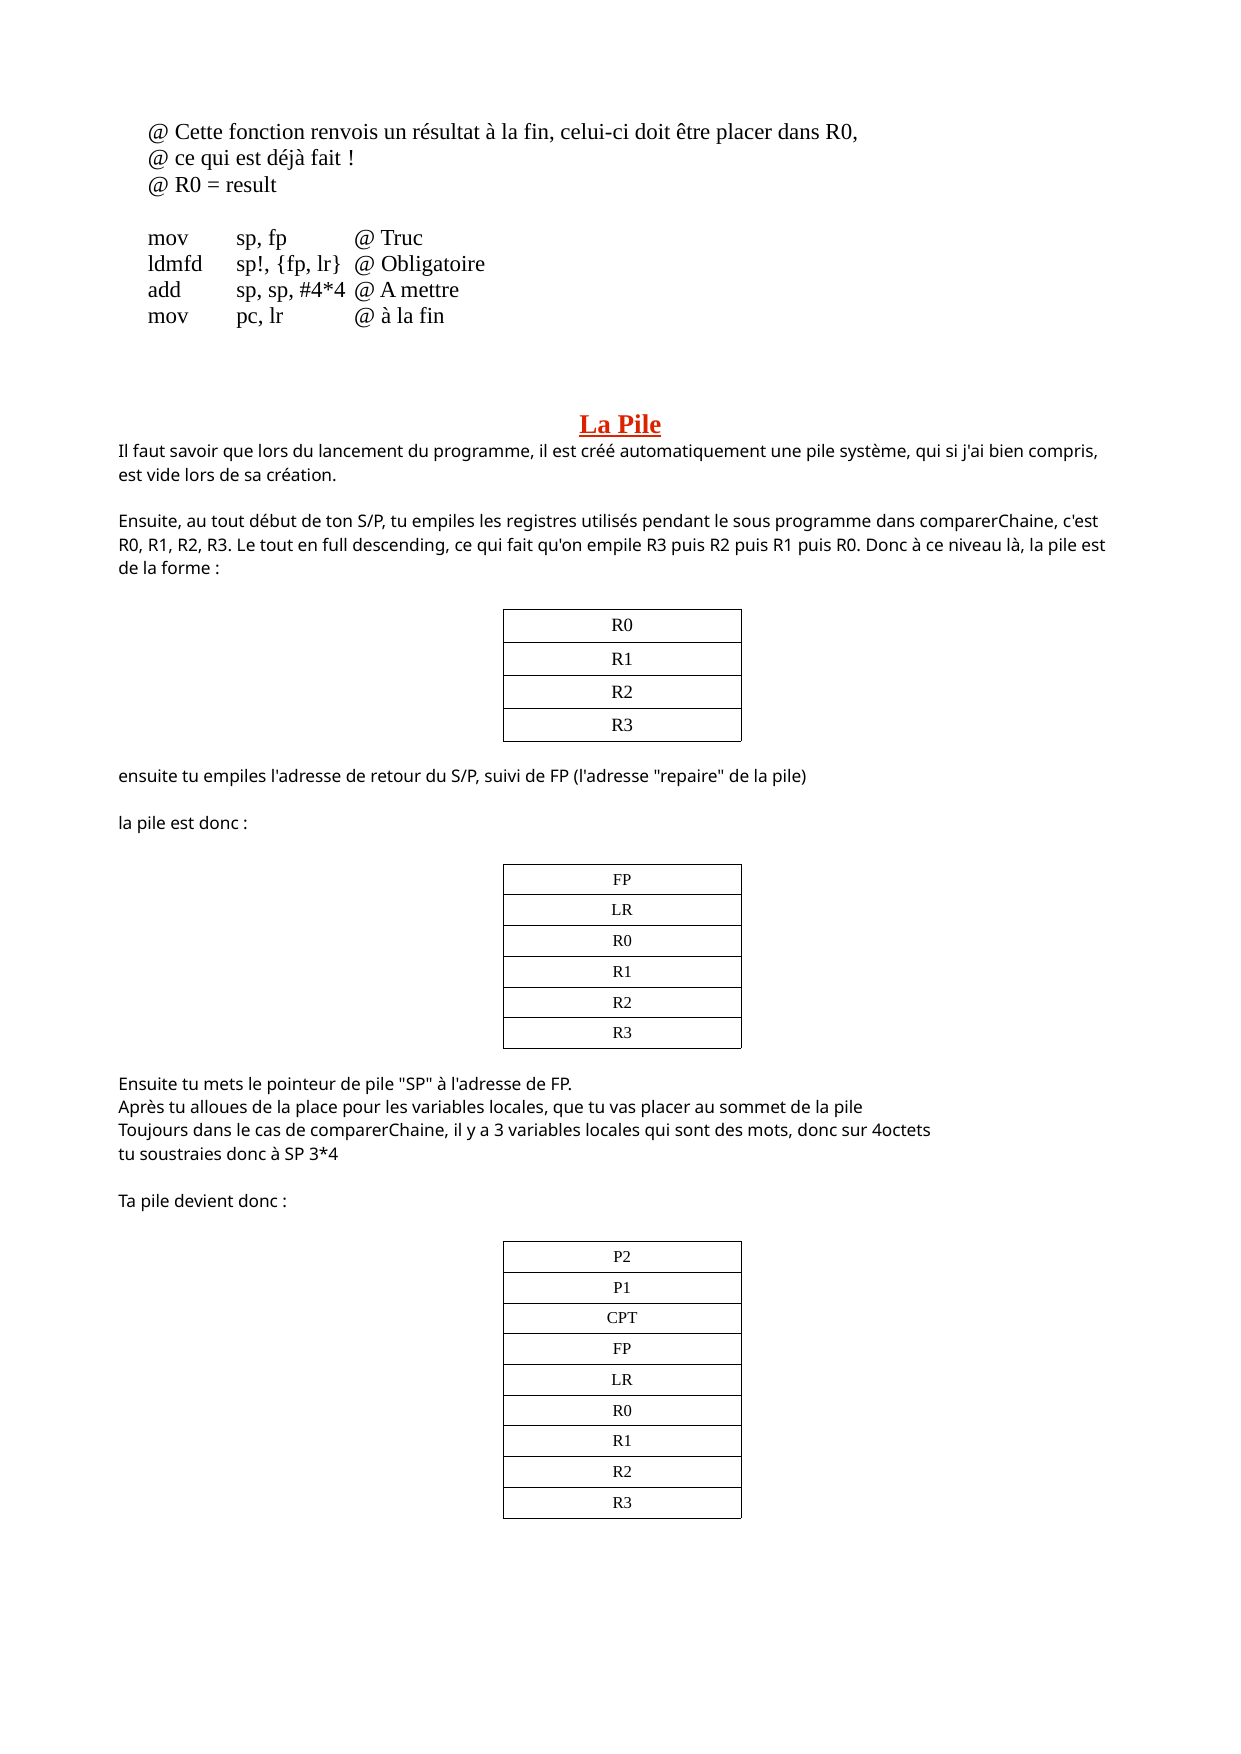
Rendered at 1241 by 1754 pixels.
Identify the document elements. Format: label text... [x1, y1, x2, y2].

table_cell CPT [504, 1304, 741, 1333]
table_cell R0 [504, 926, 741, 956]
table_cell R1 [504, 957, 741, 987]
table_cell R2 [504, 988, 741, 1017]
table_header FP [504, 865, 741, 894]
table_cell R3 [504, 1018, 741, 1048]
table_cell FP [504, 1334, 741, 1364]
text Il faut savoir que lors du lancement du programme, il est créé automatiquement une pile système, qui si j'ai bien compris, est vide lors de sa création. Ensuite, au tout début de ton S/P, tu empiles les registres utilisés pendant le sous programme dans comparerChaine, c'est R0, R1, R2, R3. Le tout en full descending, ce qui fait qu'on empile R3 puis R2 puis R1 puis R0. Donc à ce niveau là, la pile est de la forme : [118, 439, 1122, 608]
table_cell P1 [504, 1273, 741, 1302]
table_cell R2 [504, 676, 741, 708]
table_cell LR [504, 1365, 741, 1394]
table_cell R0 [504, 1396, 741, 1425]
table_cell R3 [504, 1488, 741, 1517]
table_cell R1 [504, 1426, 741, 1456]
table_header R0 [504, 610, 741, 642]
text ensuite tu empiles l'adresse de retour du S/P, suivi de FP (l'adresse "repaire" de la pile) la pile est donc : [118, 741, 1122, 864]
text Ensuite tu mets le pointeur de pile "SP" à l'adresse de FP. Après tu alloues de la place pour les variables locales, que tu vas placer au sommet de la pile Toujours dans le cas de comparerChaine, il y a 3 variables locales qui sont des mots, donc sur 4octets tu soustraies donc à SP 3*4 Ta pile devient donc : [118, 1048, 1122, 1241]
table_cell R1 [504, 643, 741, 675]
table_cell R2 [504, 1457, 741, 1487]
text @ Cette fonction renvois un résultat à la fin, celui-ci doit être placer dans R0, [118, 118, 1122, 144]
table_header P2 [504, 1242, 741, 1272]
text La Pile [118, 408, 1122, 439]
text @ R0 = result mov sp, fp @ Truc ldmfd sp!, {fp, lr} @ Obligatoire add sp, sp, #4*4 @ A mettre mov pc, lr @ à la fin [118, 171, 1122, 382]
table_cell LR [504, 895, 741, 925]
text @ ce qui est déjà fait ! [118, 144, 1122, 171]
table_cell R3 [504, 709, 741, 741]
